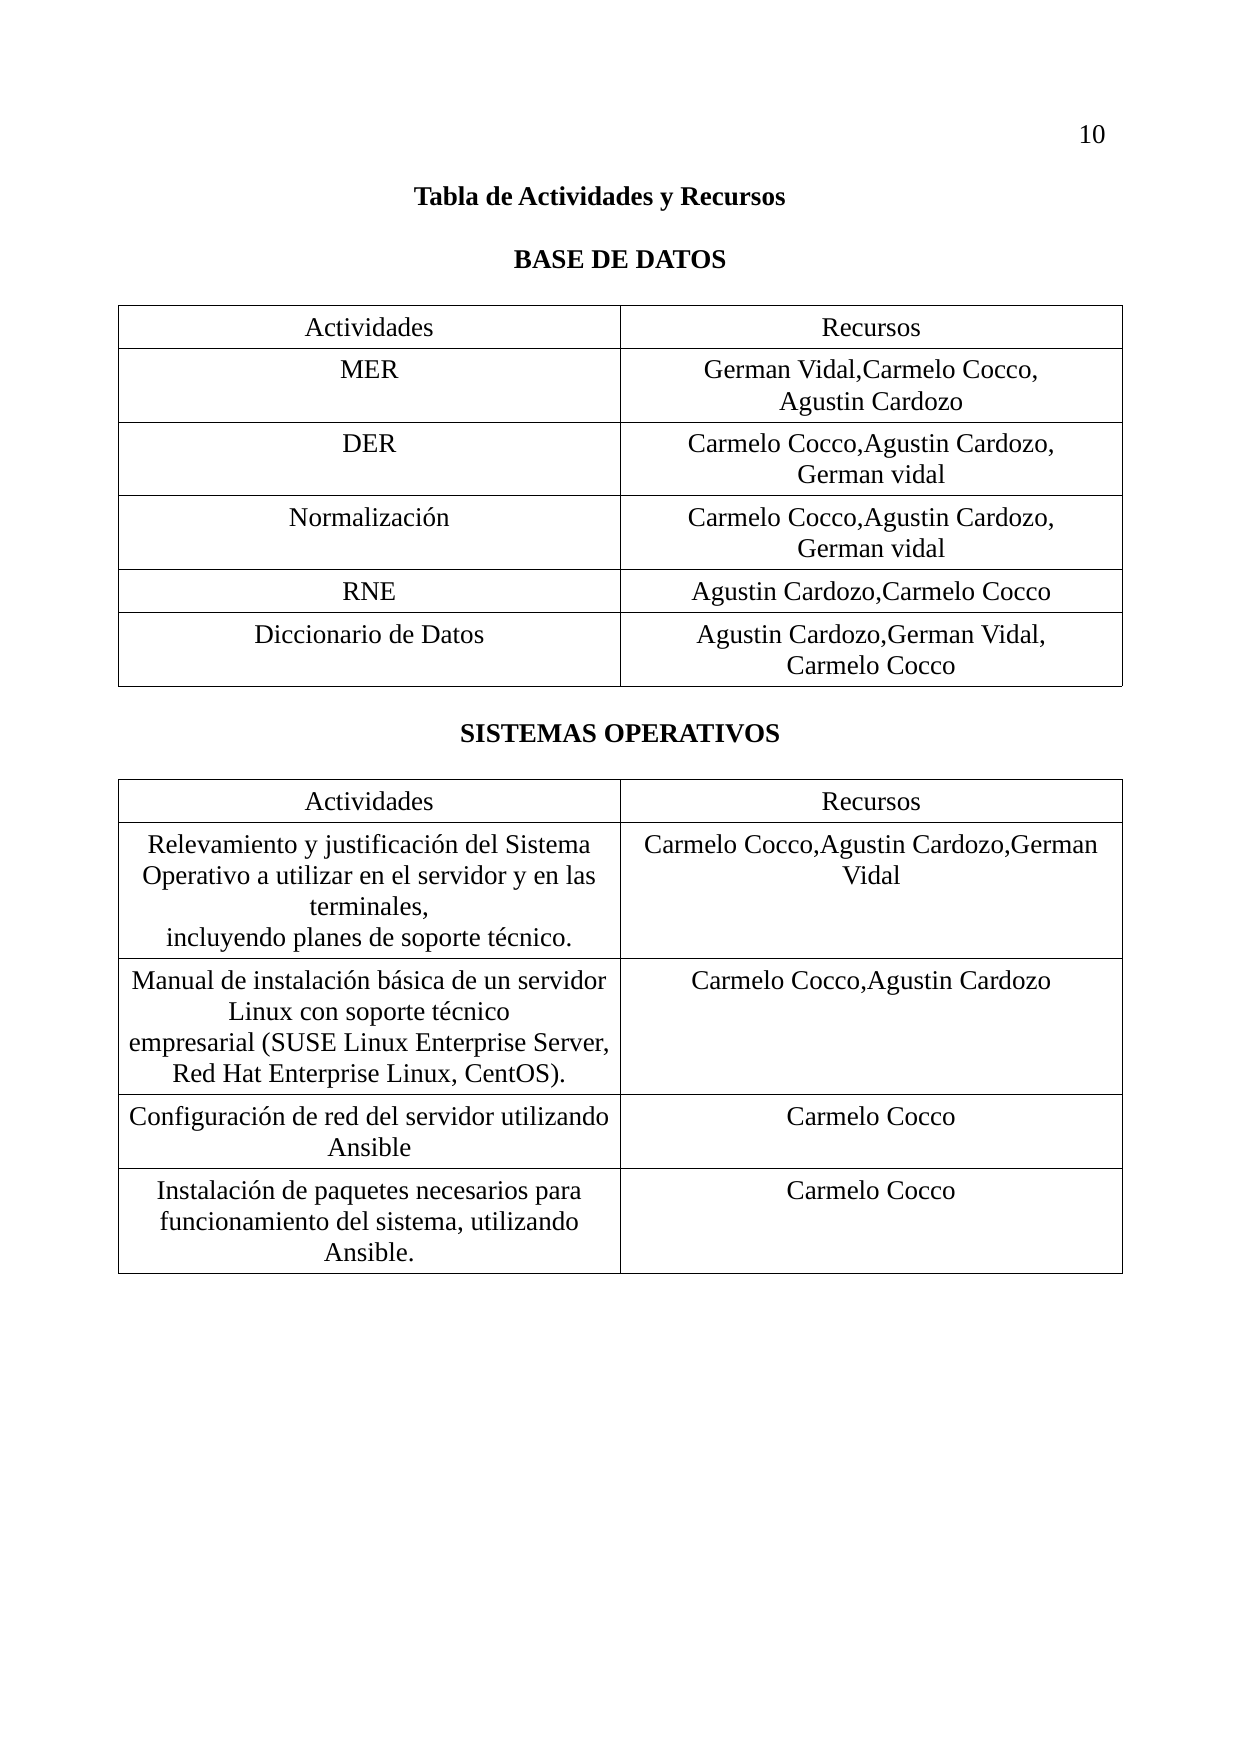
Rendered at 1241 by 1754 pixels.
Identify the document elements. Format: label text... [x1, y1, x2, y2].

table_header Recursos [621, 780, 1122, 822]
table_header Recursos [621, 306, 1122, 348]
text BASE DE DATOS [118, 243, 1122, 274]
table_cell Agustin Cardozo,Carmelo Cocco [621, 570, 1122, 612]
table_cell Relevamiento y justificación del Sistema Operativo a utilizar en el servidor y en las terminales, incluyendo planes de soporte técnico. [119, 823, 620, 958]
table_cell Configuración de red del servidor utilizando Ansible [119, 1095, 620, 1168]
table_cell Carmelo Cocco,Agustin Cardozo [621, 959, 1122, 1094]
table_cell Carmelo Cocco,Agustin Cardozo, German vidal [621, 496, 1122, 569]
text Tabla de Actividades y Recursos [118, 180, 1122, 212]
text 10 [118, 118, 1122, 149]
table_cell DER [119, 423, 620, 495]
table_cell Carmelo Cocco [621, 1095, 1122, 1168]
table_cell Diccionario de Datos [119, 613, 620, 686]
table_cell Carmelo Cocco [621, 1169, 1122, 1273]
table_cell Carmelo Cocco,Agustin Cardozo, German vidal [621, 423, 1122, 495]
table_cell MER [119, 349, 620, 422]
table_cell Normalización [119, 496, 620, 569]
table_cell RNE [119, 570, 620, 612]
table_cell Manual de instalación básica de un servidor Linux con soporte técnico empresarial (SUSE Linux Enterprise Server, Red Hat Enterprise Linux, CentOS). [119, 959, 620, 1094]
table_cell Carmelo Cocco,Agustin Cardozo,German Vidal [621, 823, 1122, 958]
table_cell Agustin Cardozo,German Vidal, Carmelo Cocco [621, 613, 1122, 686]
table_cell German Vidal,Carmelo Cocco, Agustin Cardozo [621, 349, 1122, 422]
table_header Actividades [119, 306, 620, 348]
text SISTEMAS OPERATIVOS [118, 717, 1122, 748]
table_header Actividades [119, 780, 620, 822]
table_cell Instalación de paquetes necesarios para funcionamiento del sistema, utilizando Ansible. [119, 1169, 620, 1273]
